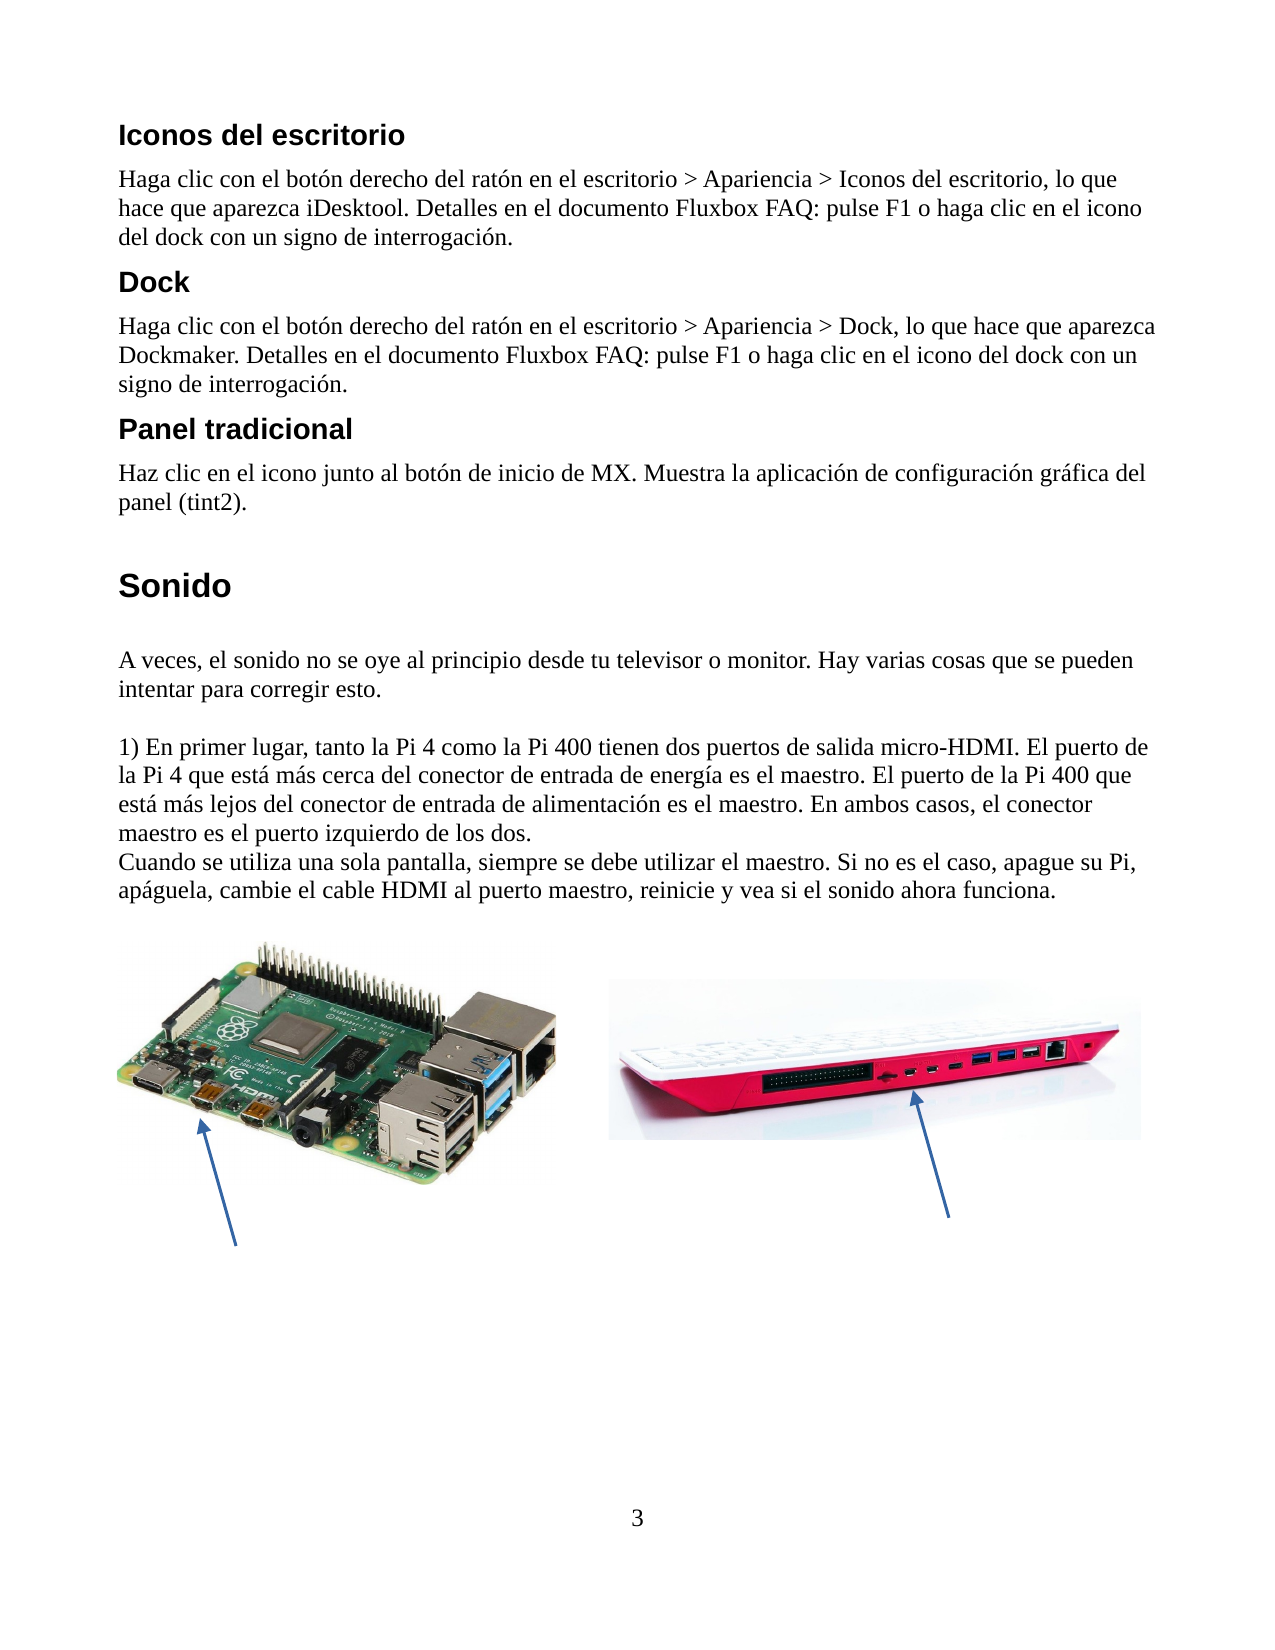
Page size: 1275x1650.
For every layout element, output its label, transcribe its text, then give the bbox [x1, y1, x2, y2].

text Haz clic en el icono junto al botón de inicio de MX. Muestra la aplicación de configuración gráfica del panel (tint2). [118, 458, 1157, 516]
text Cuando se utiliza una sola pantalla, siempre se debe utilizar el maestro. Si no es el caso, apague su Pi, apáguela, cambie el cable HDMI al puerto maestro, reinicie y vea si el sonido ahora funciona. [118, 847, 1157, 904]
text Haga clic con el botón derecho del ratón en el escritorio > Apariencia > Iconos del escritorio, lo que hace que aparezca iDesktool. Detalles en el documento Fluxbox FAQ: pulse F1 o haga clic en el icono del dock con un signo de interrogación. [118, 164, 1157, 251]
text Haga clic con el botón derecho del ratón en el escritorio > Apariencia > Dock, lo que hace que aparezca Dockmaker. Detalles en el documento Fluxbox FAQ: pulse F1 o haga clic en el icono del dock con un signo de interrogación. [118, 311, 1157, 398]
picture [608, 979, 1142, 1140]
subtitle Iconos del escritorio [118, 118, 1157, 152]
picture [116, 941, 557, 1185]
text 1) En primer lugar, tanto la Pi 4 como la Pi 400 tienen dos puertos de salida micro-HDMI. El puerto de la Pi 4 que está más cerca del conector de entrada de energía es el maestro. El puerto de la Pi 400 que está más lejos del conector de entrada de alimentación es el maestro. En ambos casos, el conector maestro es el puerto izquierdo de los dos. [118, 732, 1157, 847]
subtitle Dock [118, 265, 1157, 299]
subtitle Panel tradicional [118, 412, 1157, 446]
subtitle Sonido [118, 566, 1157, 604]
text A veces, el sonido no se oye al principio desde tu televisor o monitor. Hay varias cosas que se pueden intentar para corregir esto. [118, 646, 1157, 703]
